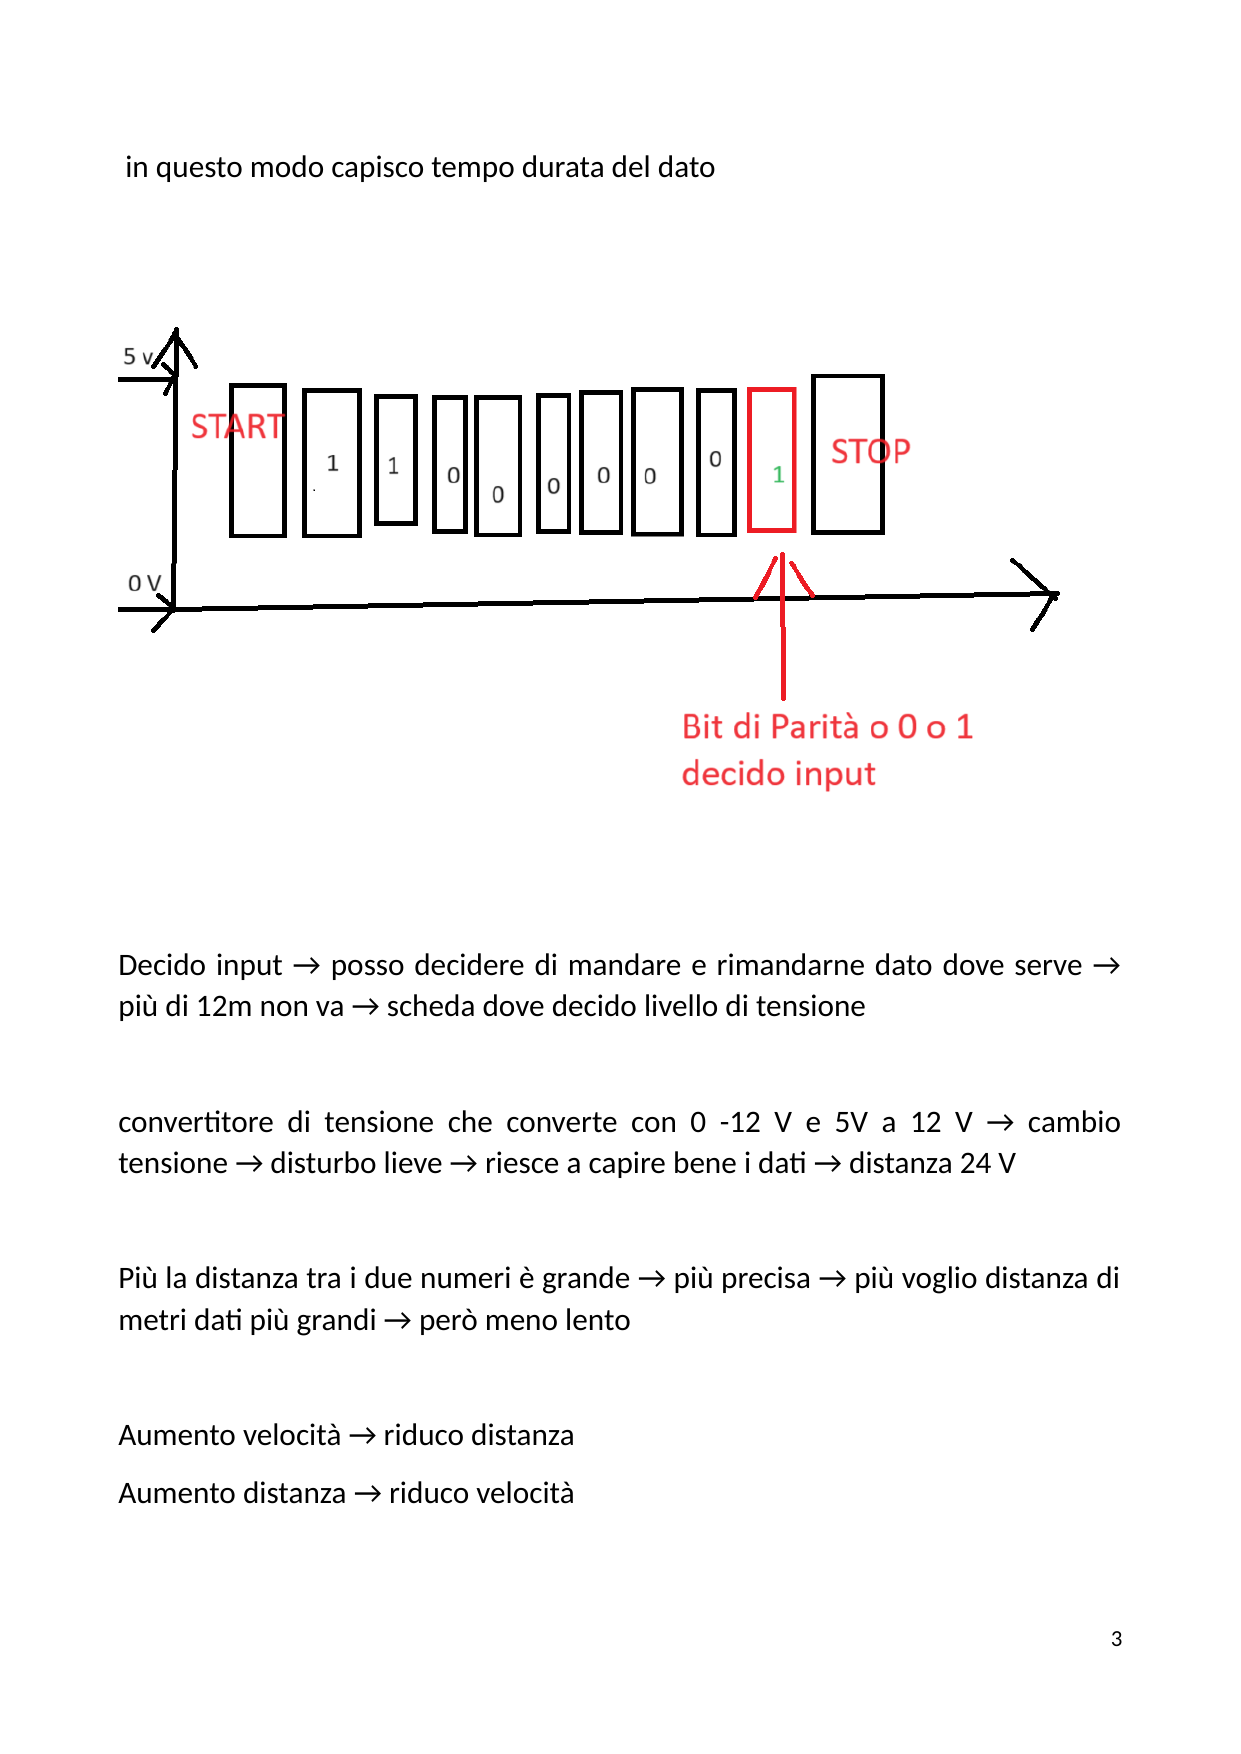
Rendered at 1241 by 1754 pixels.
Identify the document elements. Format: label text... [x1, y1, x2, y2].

text Decido input → posso decidere di mandare e rimandarne dato dove serve → più di 12m non va → scheda dove decido livello di tensione [118, 945, 1122, 1024]
picture [118, 321, 1123, 807]
text convertitore di tensione che converte con 0 -12 V e 5V a 12 V → cambio tensione → disturbo lieve → riesce a capire bene i dati → distanza 24 V [118, 1102, 1122, 1181]
text Aumento velocità → riduco distanza [118, 1415, 1122, 1453]
text Aumento distanza → riduco velocità [118, 1473, 1122, 1511]
text Più la distanza tra i due numeri è grande → più precisa → più voglio distanza di metri dati più grandi → però meno lento [118, 1259, 1122, 1338]
text in questo modo capisco tempo durata del dato [118, 148, 1122, 186]
